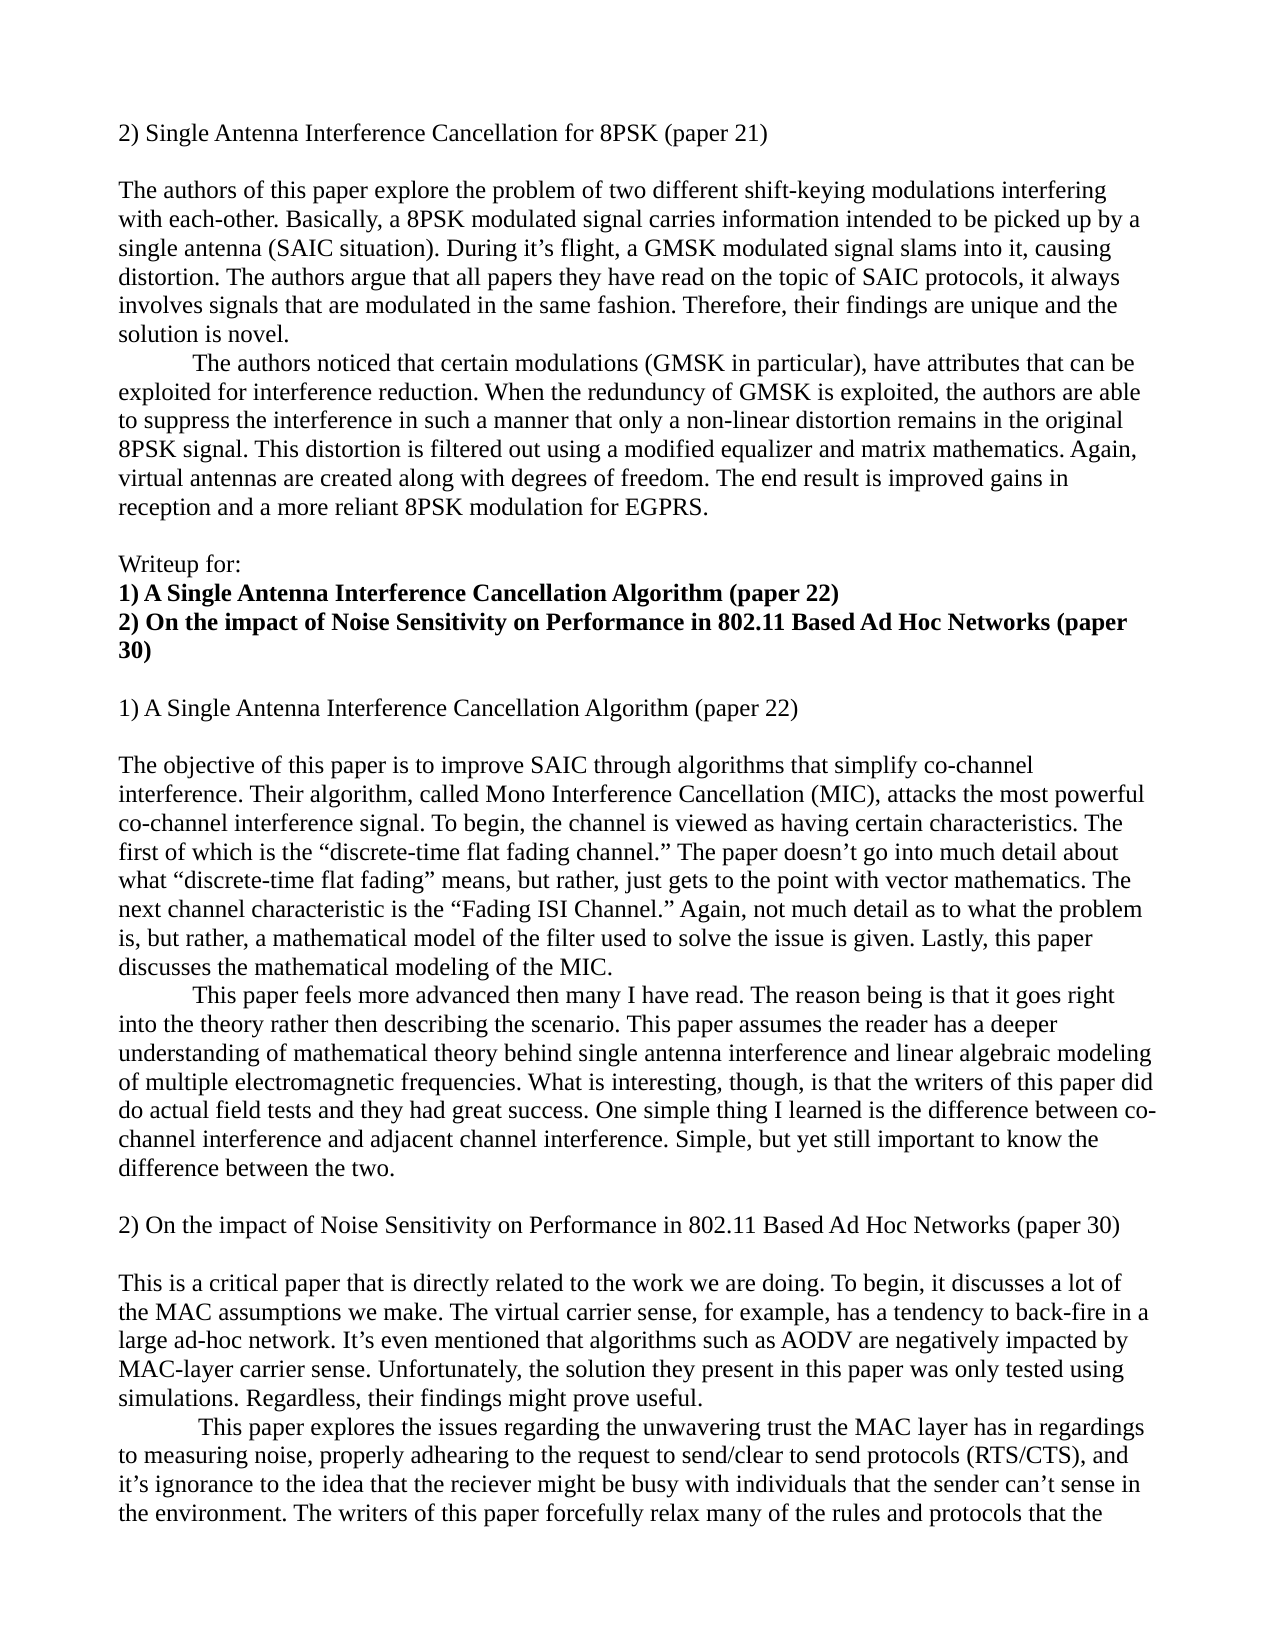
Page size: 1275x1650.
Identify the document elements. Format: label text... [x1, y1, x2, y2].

text This paper feels more advanced then many I have read. The reason being is that it goes right into the theory rather then describing the scenario. This paper assumes the reader has a deeper understanding of mathematical theory behind single antenna interference and linear algebraic modeling of multiple electromagnetic frequencies. What is interesting, though, is that the writers of this paper did do actual field tests and they had great success. One simple thing I learned is the difference between co-channel interference and adjacent channel interference. Simple, but yet still important to know the difference between the two. [118, 981, 1157, 1182]
text 2) On the impact of Noise Sensitivity on Performance in 802.11 Based Ad Hoc Networks (paper 30) [118, 607, 1157, 664]
text 1) A Single Antenna Interference Cancellation Algorithm (paper 22) [118, 578, 1157, 607]
text 2) Single Antenna Interference Cancellation for 8PSK (paper 21) [118, 118, 1157, 147]
text The authors of this paper explore the problem of two different shift-keying modulations interfering with each-other. Basically, a 8PSK modulated signal carries information intended to be picked up by a single antenna (SAIC situation). During it’s flight, a GMSK modulated signal slams into it, causing distortion. The authors argue that all papers they have read on the topic of SAIC protocols, it always involves signals that are modulated in the same fashion. Therefore, their findings are unique and the solution is novel. [118, 176, 1157, 348]
text 1) A Single Antenna Interference Cancellation Algorithm (paper 22) [118, 693, 1157, 722]
text Writeup for: [118, 549, 1157, 578]
text 2) On the impact of Noise Sensitivity on Performance in 802.11 Based Ad Hoc Networks (paper 30) [118, 1211, 1157, 1239]
text This is a critical paper that is directly related to the work we are doing. To begin, it discusses a lot of the MAC assumptions we make. The virtual carrier sense, for example, has a tendency to back-fire in a large ad-hoc network. It’s even mentioned that algorithms such as AODV are negatively impacted by MAC-layer carrier sense. Unfortunately, the solution they present in this paper was only tested using simulations. Regardless, their findings might prove useful. [118, 1268, 1157, 1412]
text The authors noticed that certain modulations (GMSK in particular), have attributes that can be exploited for interference reduction. When the redunduncy of GMSK is exploited, the authors are able to suppress the interference in such a manner that only a non-linear distortion remains in the original 8PSK signal. This distortion is filtered out using a modified equalizer and matrix mathematics. Again, virtual antennas are created along with degrees of freedom. The end result is improved gains in reception and a more reliant 8PSK modulation for EGPRS. [118, 348, 1157, 521]
text The objective of this paper is to improve SAIC through algorithms that simplify co-channel interference. Their algorithm, called Mono Interference Cancellation (MIC), attacks the most powerful co-channel interference signal. To begin, the channel is viewed as having certain characteristics. The first of which is the “discrete-time flat fading channel.” The paper doesn’t go into much detail about what “discrete-time flat fading” means, but rather, just gets to the point with vector mathematics. The next channel characteristic is the “Fading ISI Channel.” Again, not much detail as to what the problem is, but rather, a mathematical model of the filter used to solve the issue is given. Lastly, this paper discusses the mathematical modeling of the MIC. [118, 751, 1157, 981]
text This paper explores the issues regarding the unwavering trust the MAC layer has in regardings to measuring noise, properly adhearing to the request to send/clear to send protocols (RTS/CTS), and it’s ignorance to the idea that the reciever might be busy with individuals that the sender can’t sense in the environment. The writers of this paper forcefully relax many of the rules and protocols that the [118, 1412, 1157, 1527]
